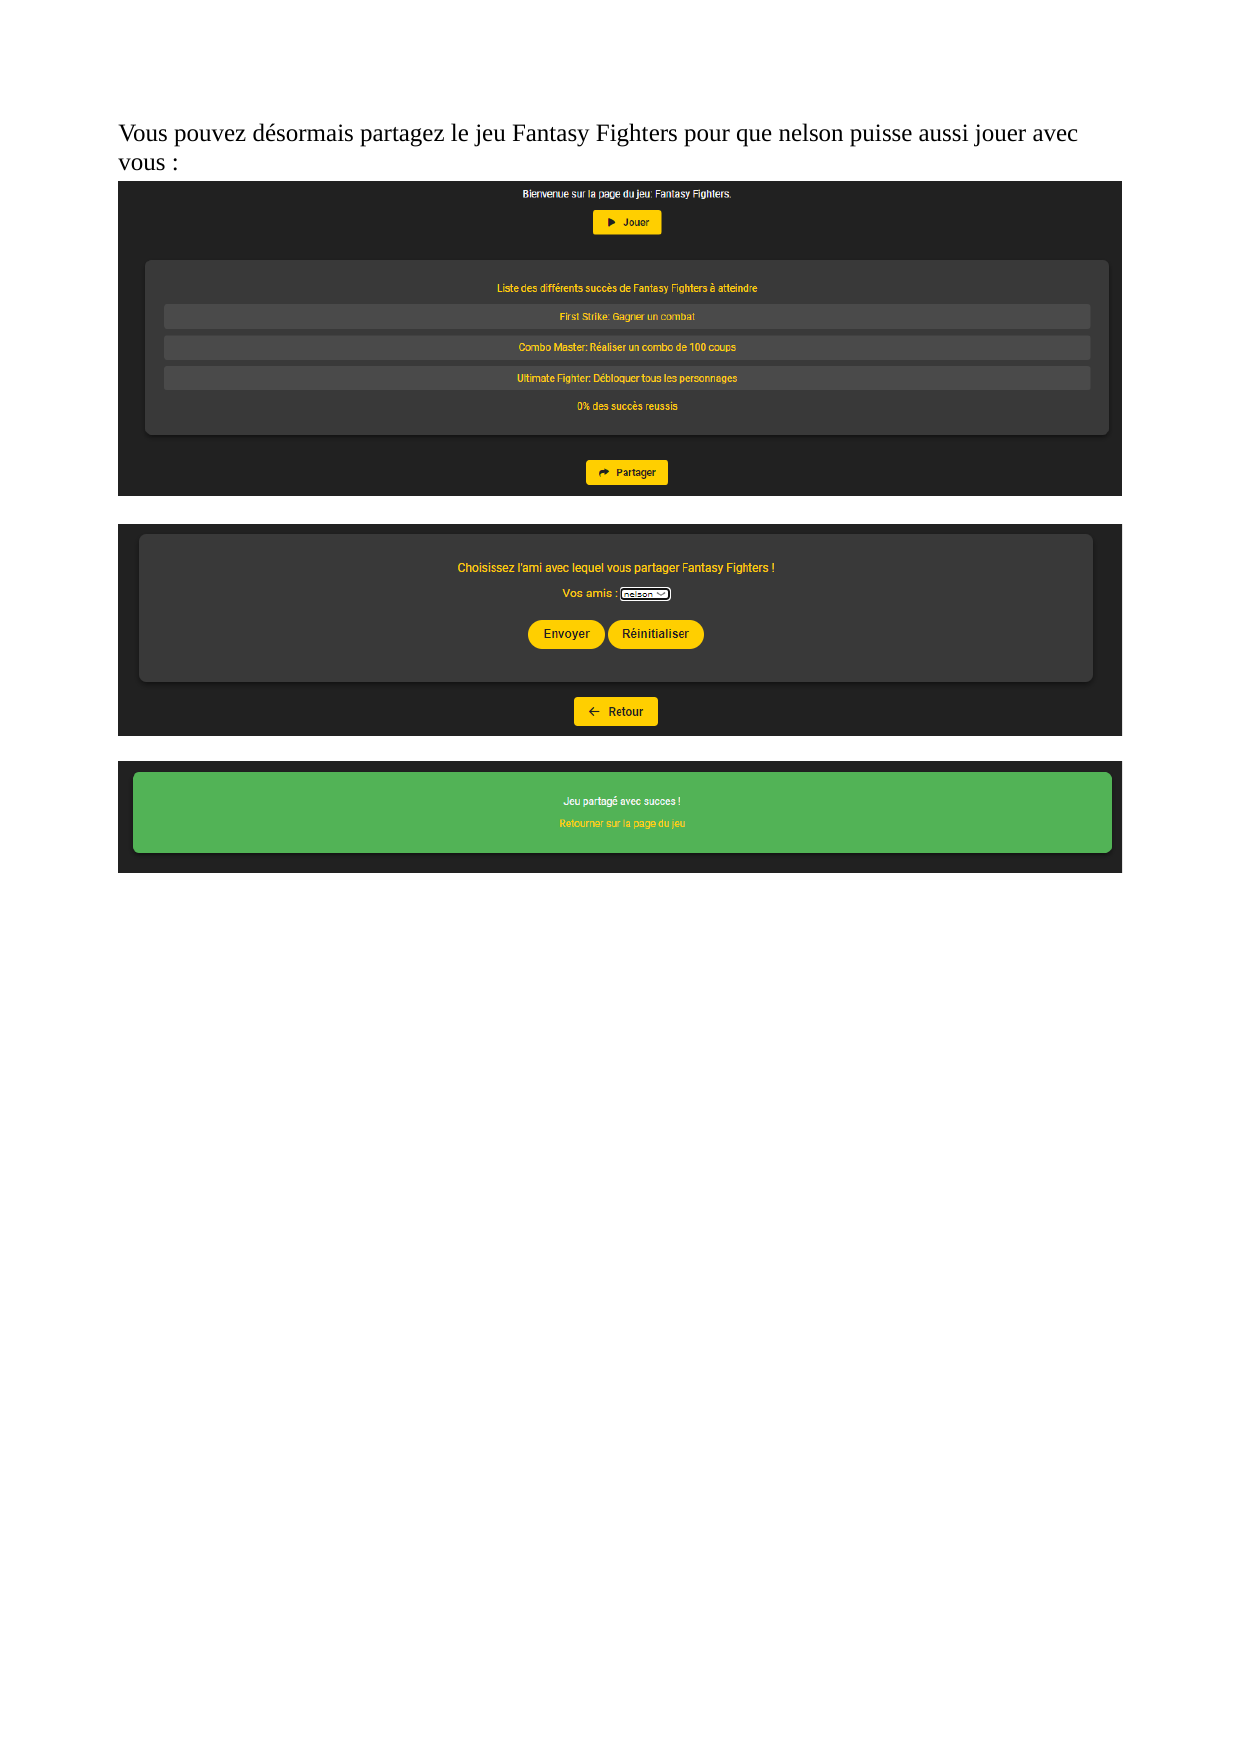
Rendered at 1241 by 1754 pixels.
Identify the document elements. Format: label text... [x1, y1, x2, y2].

text Vous pouvez désormais partagez le jeu Fantasy Fighters pour que nelson puisse aussi jouer avec vous : [118, 118, 1122, 176]
picture [118, 761, 1123, 873]
picture [118, 181, 1122, 496]
picture [118, 524, 1123, 736]
